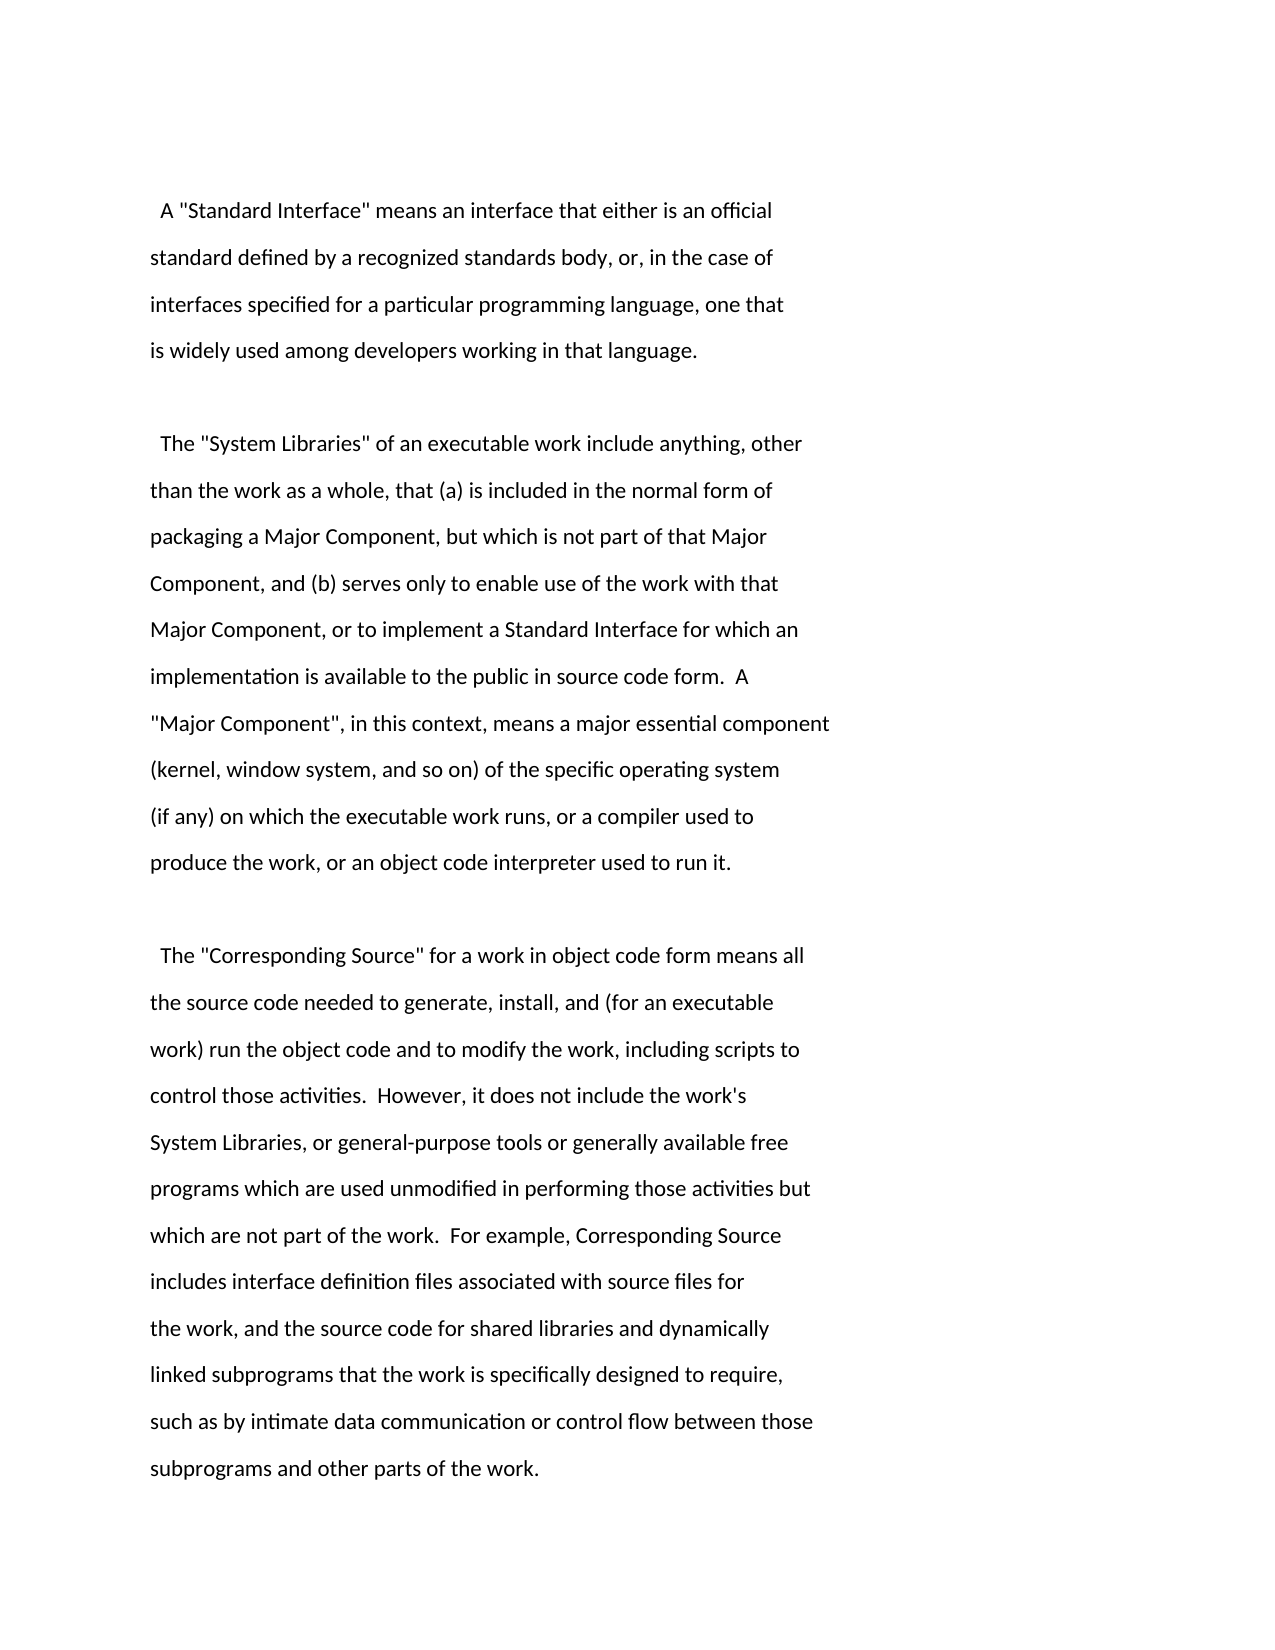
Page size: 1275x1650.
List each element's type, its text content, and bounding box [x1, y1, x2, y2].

text System Libraries, or general-purpose tools or generally available free [150, 1128, 1125, 1156]
text packaging a Major Component, but which is not part of that Major [150, 522, 1125, 551]
text A "Standard Interface" means an interface that either is an official [150, 197, 1125, 224]
text programs which are used unmodified in performing those activities but [150, 1174, 1125, 1202]
text The "System Libraries" of an executable work include anything, other [150, 429, 1125, 457]
text the source code needed to generate, install, and (for an executable [150, 988, 1125, 1016]
text control those activities. However, it does not include the work's [150, 1081, 1125, 1109]
text than the work as a whole, that (a) is included in the normal form of [150, 476, 1125, 504]
text standard defined by a recognized standards body, or, in the case of [150, 243, 1125, 271]
text includes interface definition files associated with source files for [150, 1267, 1125, 1296]
text "Major Component", in this context, means a major essential component [150, 709, 1125, 737]
text produce the work, or an object code interpreter used to run it. [150, 848, 1125, 876]
text linked subprograms that the work is specifically designed to require, [150, 1361, 1125, 1389]
text implementation is available to the public in source code form. A [150, 662, 1125, 690]
text work) run the object code and to modify the work, including scripts to [150, 1035, 1125, 1063]
text subprograms and other parts of the work. [150, 1454, 1125, 1482]
text interfaces specified for a particular programming language, one that [150, 290, 1125, 318]
text the work, and the source code for shared libraries and dynamically [150, 1314, 1125, 1342]
text (kernel, window system, and so on) of the specific operating system [150, 755, 1125, 783]
text is widely used among developers working in that language. [150, 336, 1125, 364]
text which are not part of the work. For example, Corresponding Source [150, 1221, 1125, 1249]
text Component, and (b) serves only to enable use of the work with that [150, 569, 1125, 597]
text The "Corresponding Source" for a work in object code form means all [150, 942, 1125, 969]
text such as by intimate data communication or control flow between those [150, 1407, 1125, 1435]
text (if any) on which the executable work runs, or a compiler used to [150, 802, 1125, 830]
text Major Component, or to implement a Standard Interface for which an [150, 616, 1125, 644]
